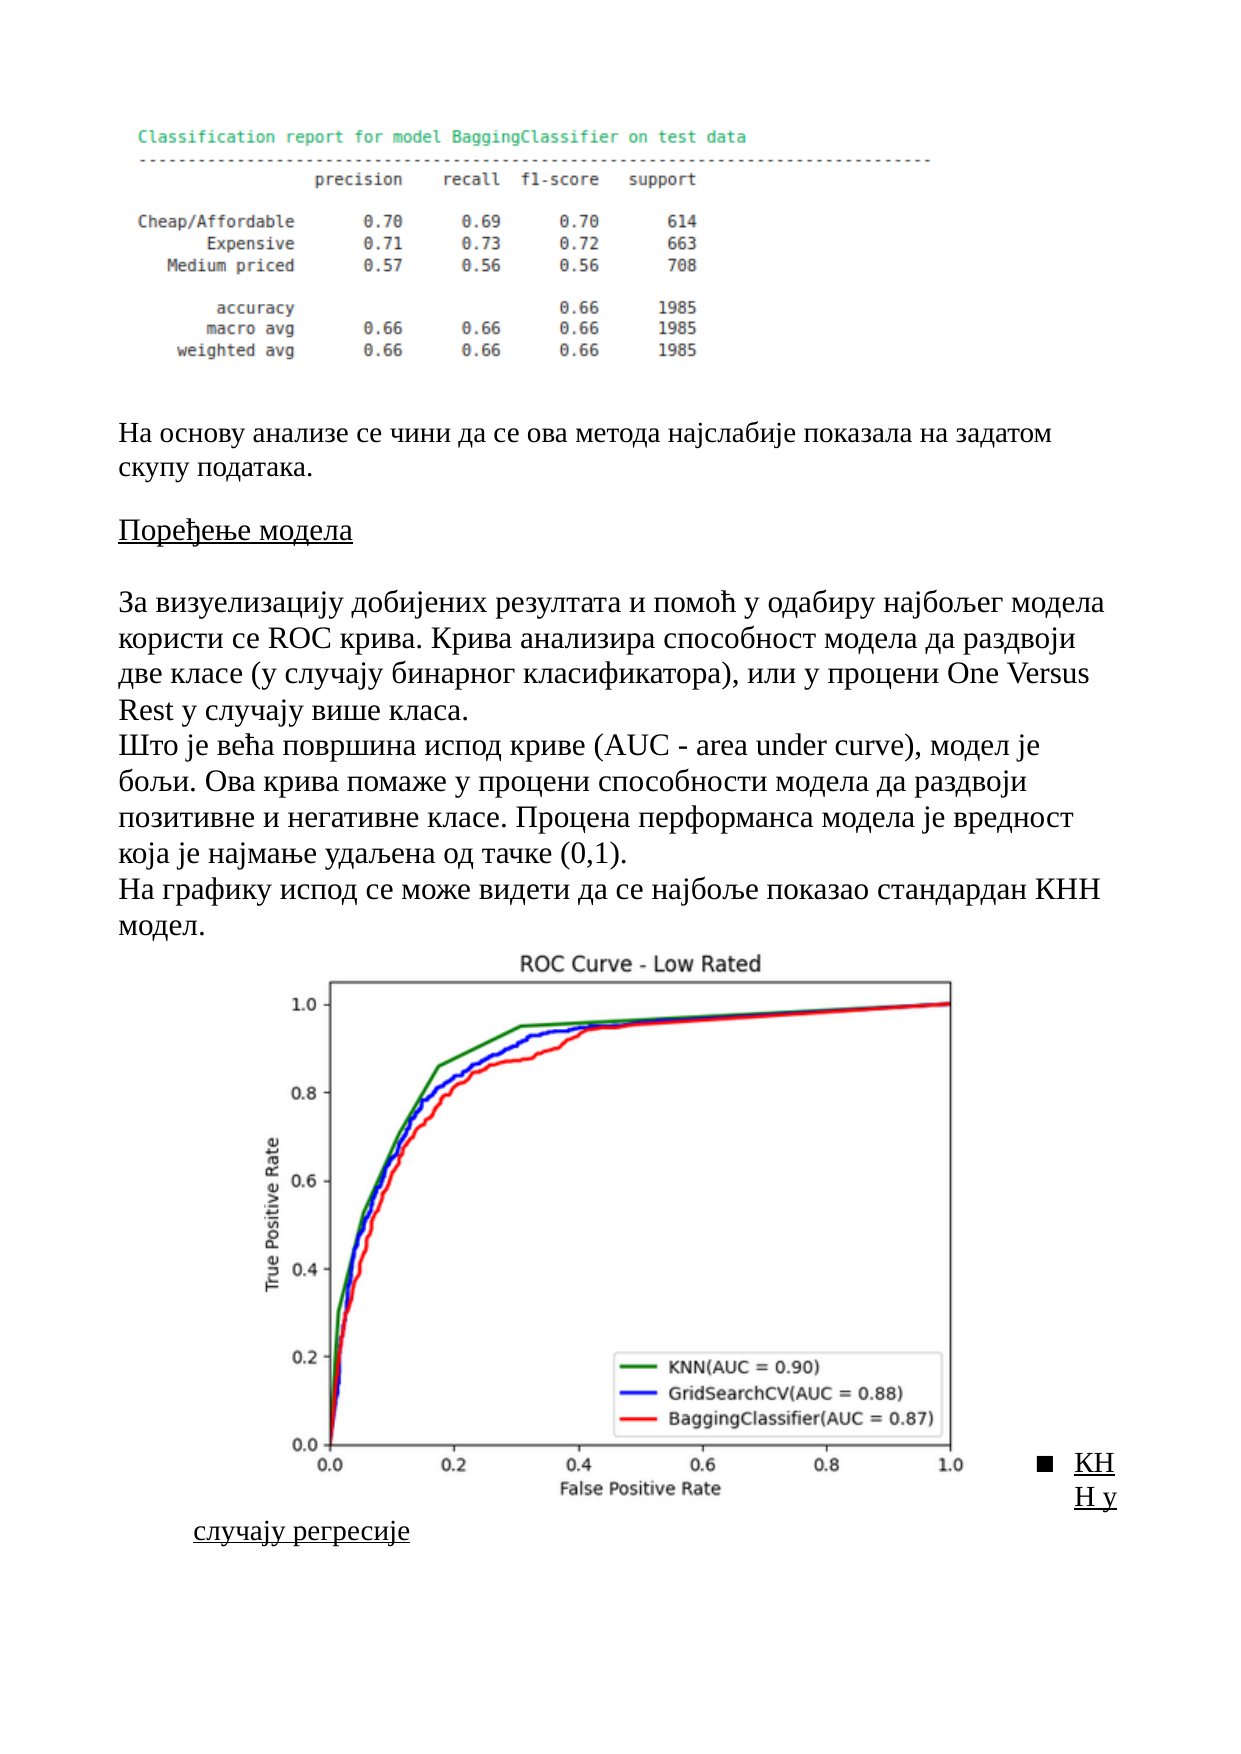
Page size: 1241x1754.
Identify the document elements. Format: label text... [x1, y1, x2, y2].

picture [115, 121, 963, 372]
text На основу анализе се чини да се ова метода најслабије показала на задатом скупу података. [118, 415, 1122, 482]
picture [241, 942, 999, 1505]
text На графику испод се може видети да се најбоље показао стандардан КНН модел. [118, 870, 1122, 942]
text Поређење модела [118, 511, 1122, 547]
text За визуелизацију добијених резултата и помоћ у одабиру најбољег модела користи се ROC крива. Крива анализира способност модела да раздвоји две класе (у случају бинарног класификатора), или у процени One Versus Rest у случају више класа. [118, 583, 1122, 727]
list КНН у случају регресије [156, 1445, 1122, 1546]
text Што је већа површина испод криве (AUC - area under curve), модел је бољи. Ова крива помаже у процени способности модела да раздвоји позитивне и негативне класе. Процена перформанса модела је вредност која је најмање удаљена од тачке (0,1). [118, 727, 1122, 870]
